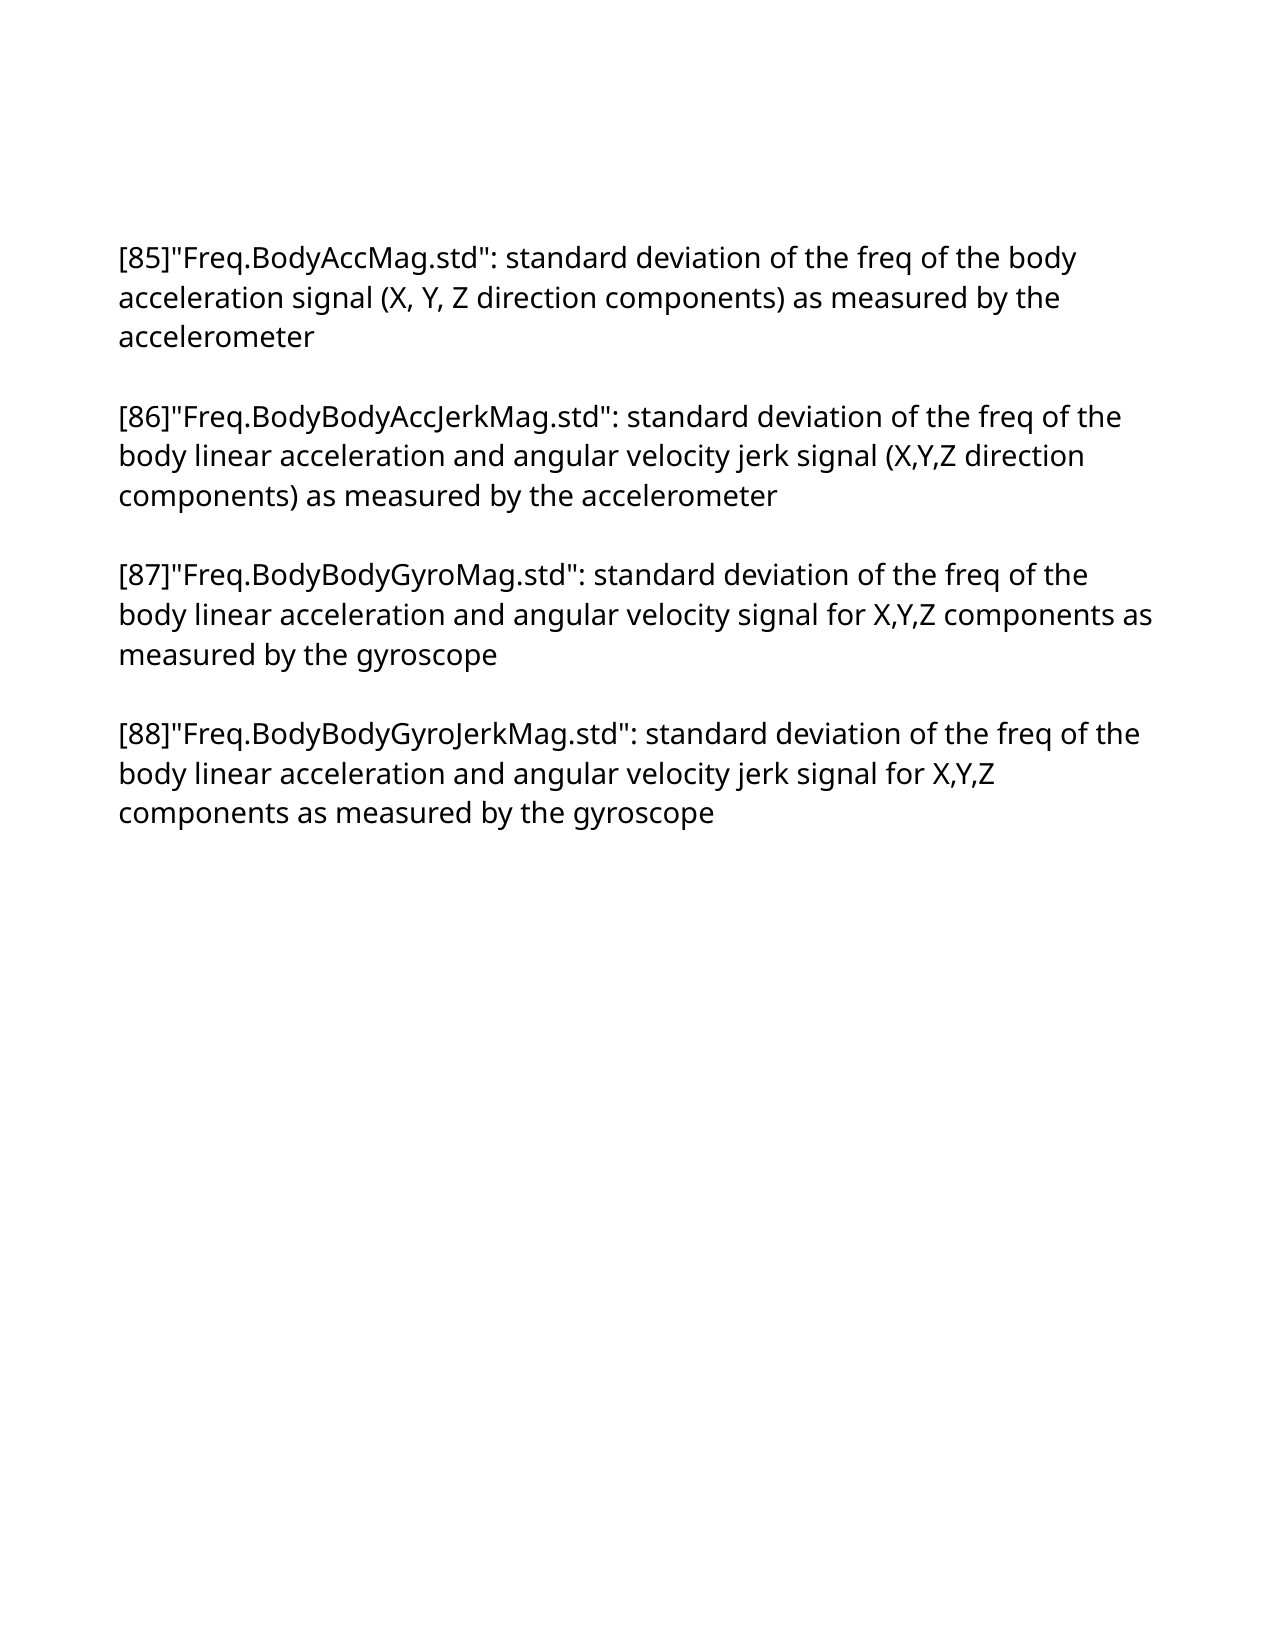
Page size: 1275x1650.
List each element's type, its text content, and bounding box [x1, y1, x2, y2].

text [87]"Freq.BodyBodyGyroMag.std": standard deviation of the freq of the body linear acceleration and angular velocity signal for X,Y,Z components as measured by the gyroscope [118, 555, 1157, 674]
text [86]"Freq.BodyBodyAccJerkMag.std": standard deviation of the freq of the body linear acceleration and angular velocity jerk signal (X,Y,Z direction components) as measured by the accelerometer [118, 396, 1157, 515]
text [85]"Freq.BodyAccMag.std": standard deviation of the freq of the body acceleration signal (X, Y, Z direction components) as measured by the accelerometer [118, 237, 1157, 356]
text [88]"Freq.BodyBodyGyroJerkMag.std": standard deviation of the freq of the body linear acceleration and angular velocity jerk signal for X,Y,Z components as measured by the gyroscope [118, 713, 1157, 832]
